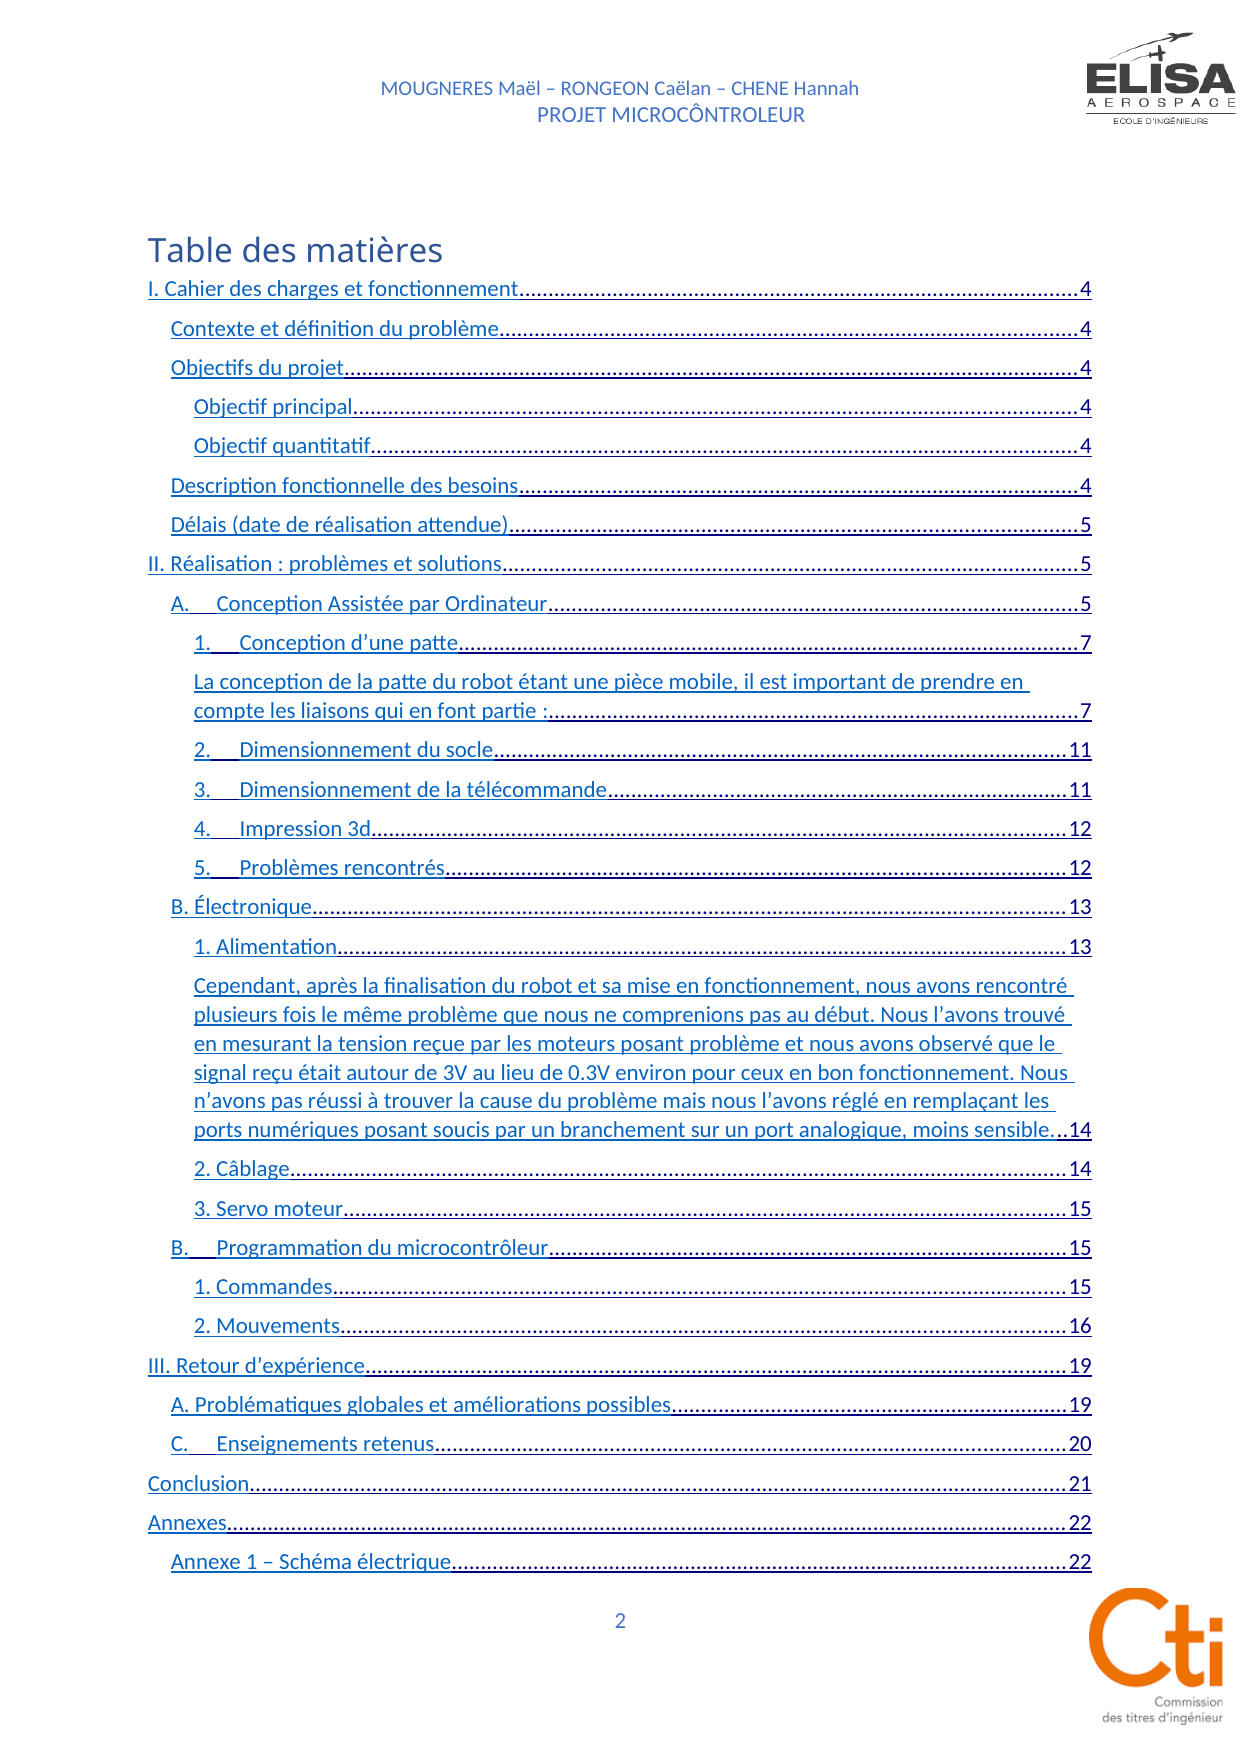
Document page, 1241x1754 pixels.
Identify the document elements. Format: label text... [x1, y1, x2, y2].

text Cependant, après la finalisation du robot et sa mise en fonctionnement, nous avons rencontré plusieurs fois le même problème que nous ne comprenions pas au début. Nous l’avons trouvé en mesurant la tension reçue par les moteurs posant problème et nous avons observé que le signal reçu était autour de 3V au lieu de 0.3V environ pour ceux en bon fonctionnement. Nous n’avons pas réussi à trouver la cause du problème mais nous l’avons réglé en remplaçant les ports numériques posant soucis par un branchement sur un port analogique, moins sensible. 14 [193, 971, 1093, 1143]
text 2. Dimensionnement du socle 11 [193, 735, 1093, 763]
text 2. Câblage 14 [193, 1154, 1093, 1183]
text 1. Commandes 15 [193, 1272, 1093, 1300]
text I. Cahier des charges et fonctionnement 4 [148, 274, 1093, 303]
text B. Programmation du microcontrôleur 15 [171, 1233, 1093, 1261]
text II. Réalisation : problèmes et solutions 5 [148, 549, 1093, 577]
text Délais (date de réalisation attendue) 5 [171, 510, 1093, 538]
text 1. Alimentation 13 [193, 932, 1093, 960]
text C. Enseignements retenus 20 [171, 1429, 1093, 1457]
text B. Électronique 13 [171, 892, 1093, 921]
text 3. Servo moteur 15 [193, 1194, 1093, 1222]
text A. Problématiques globales et améliorations possibles 19 [171, 1390, 1093, 1418]
text Table des matières [148, 227, 1093, 272]
text Description fonctionnelle des besoins 4 [171, 471, 1093, 499]
text A. Conception Assistée par Ordinateur 5 [171, 589, 1093, 617]
text 3. Dimensionnement de la télécommande 11 [193, 775, 1093, 803]
text La conception de la patte du robot étant une pièce mobile, il est important de prendre en compte les liaisons qui en font partie : 7 [193, 667, 1093, 724]
text Annexe 1 – Schéma électrique 22 [171, 1547, 1093, 1575]
text 4. Impression 3d 12 [193, 814, 1093, 842]
text Objectif quantitatif 4 [193, 432, 1093, 460]
text III. Retour d’expérience 19 [148, 1351, 1093, 1379]
text Objectifs du projet 4 [171, 353, 1093, 381]
text 5. Problèmes rencontrés 12 [193, 853, 1093, 881]
text Annexes 22 [148, 1508, 1093, 1536]
text Conclusion 21 [148, 1469, 1093, 1497]
text 1. Conception d’une patte 7 [193, 628, 1093, 656]
text Contexte et définition du problème 4 [171, 314, 1093, 342]
text 2. Mouvements 16 [193, 1312, 1093, 1340]
text Objectif principal 4 [193, 392, 1093, 420]
